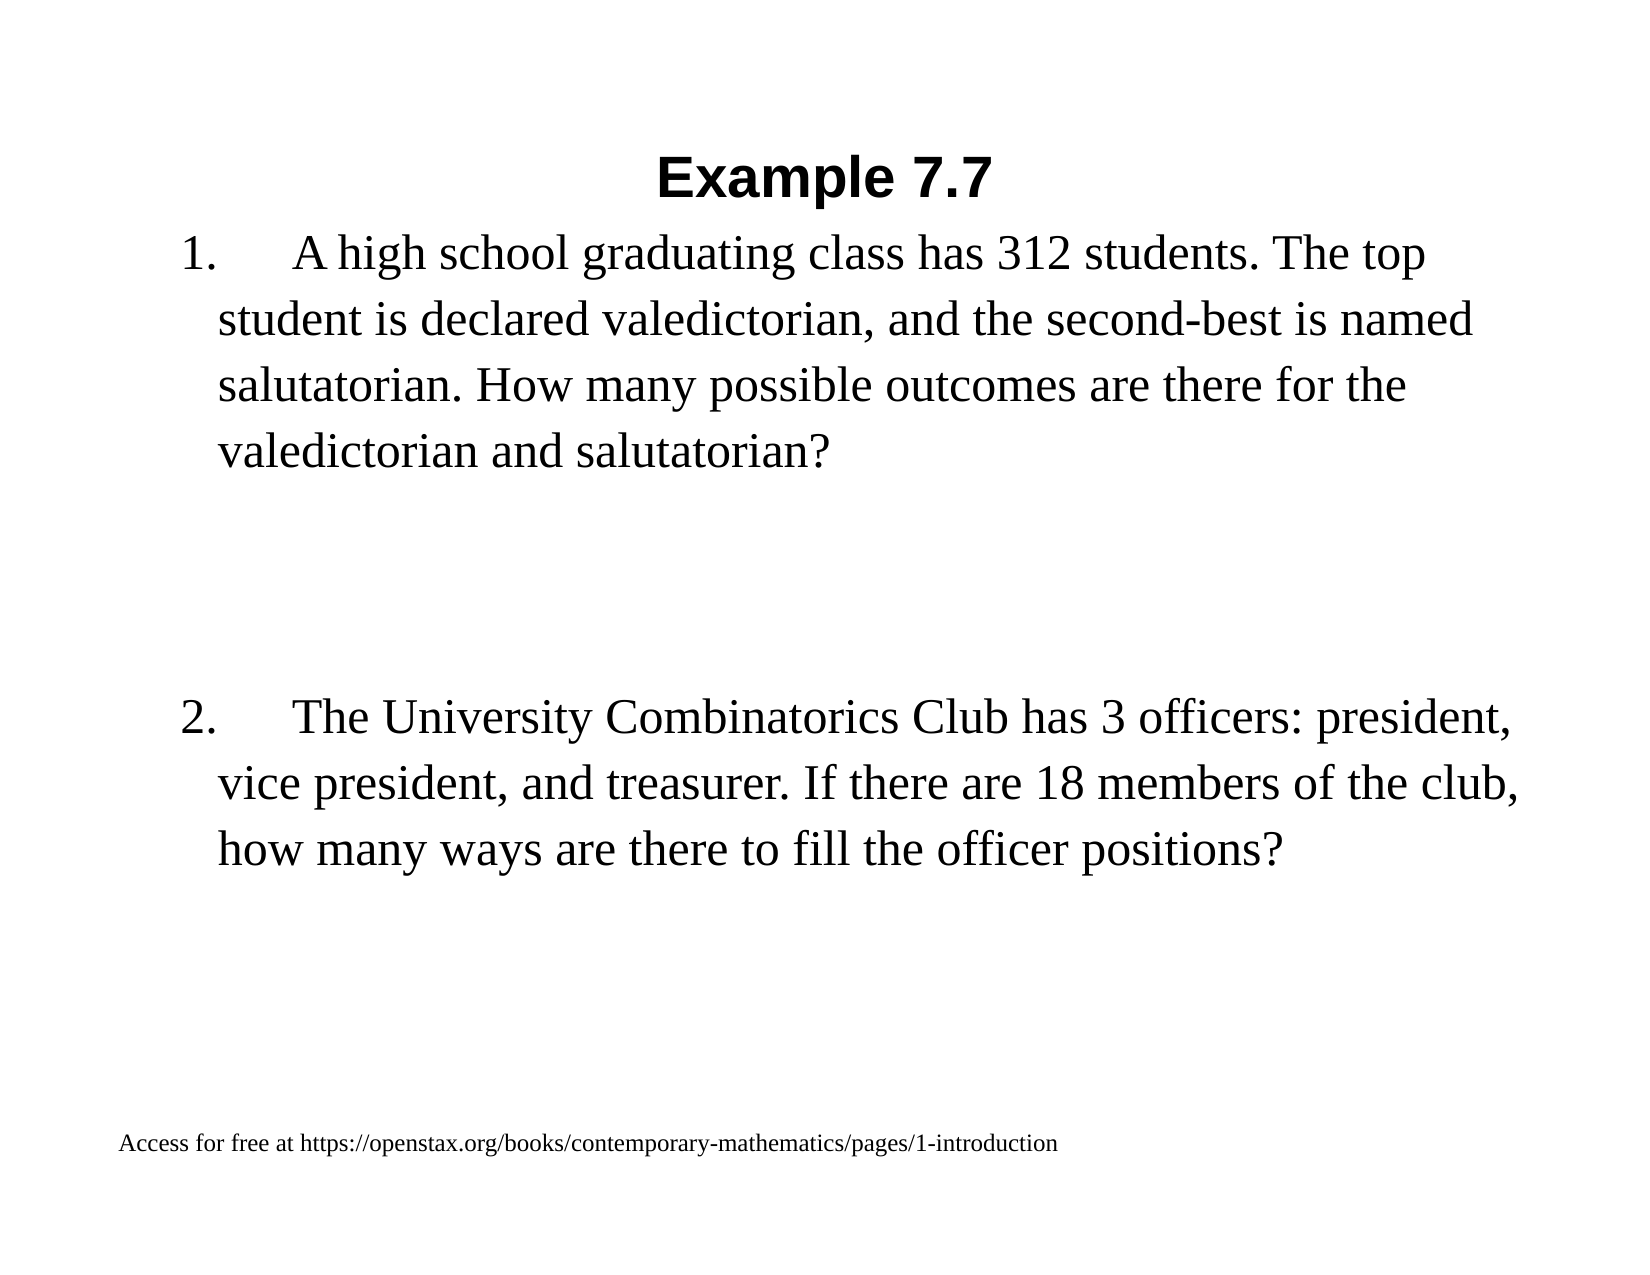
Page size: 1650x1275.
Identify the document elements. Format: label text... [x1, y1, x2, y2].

list A high school graduating class has 312 students. The top student is declared valedictorian, and the second-best is named salutatorian. How many possible outcomes are there for the valedictorian and salutatorian? [180, 223, 1532, 478]
list The University Combinatorics Club has 3 officers: president, vice president, and treasurer. If there are 18 members of the club, how many ways are there to fill the officer positions? [180, 686, 1532, 876]
title Example 7.7 [118, 143, 1532, 210]
